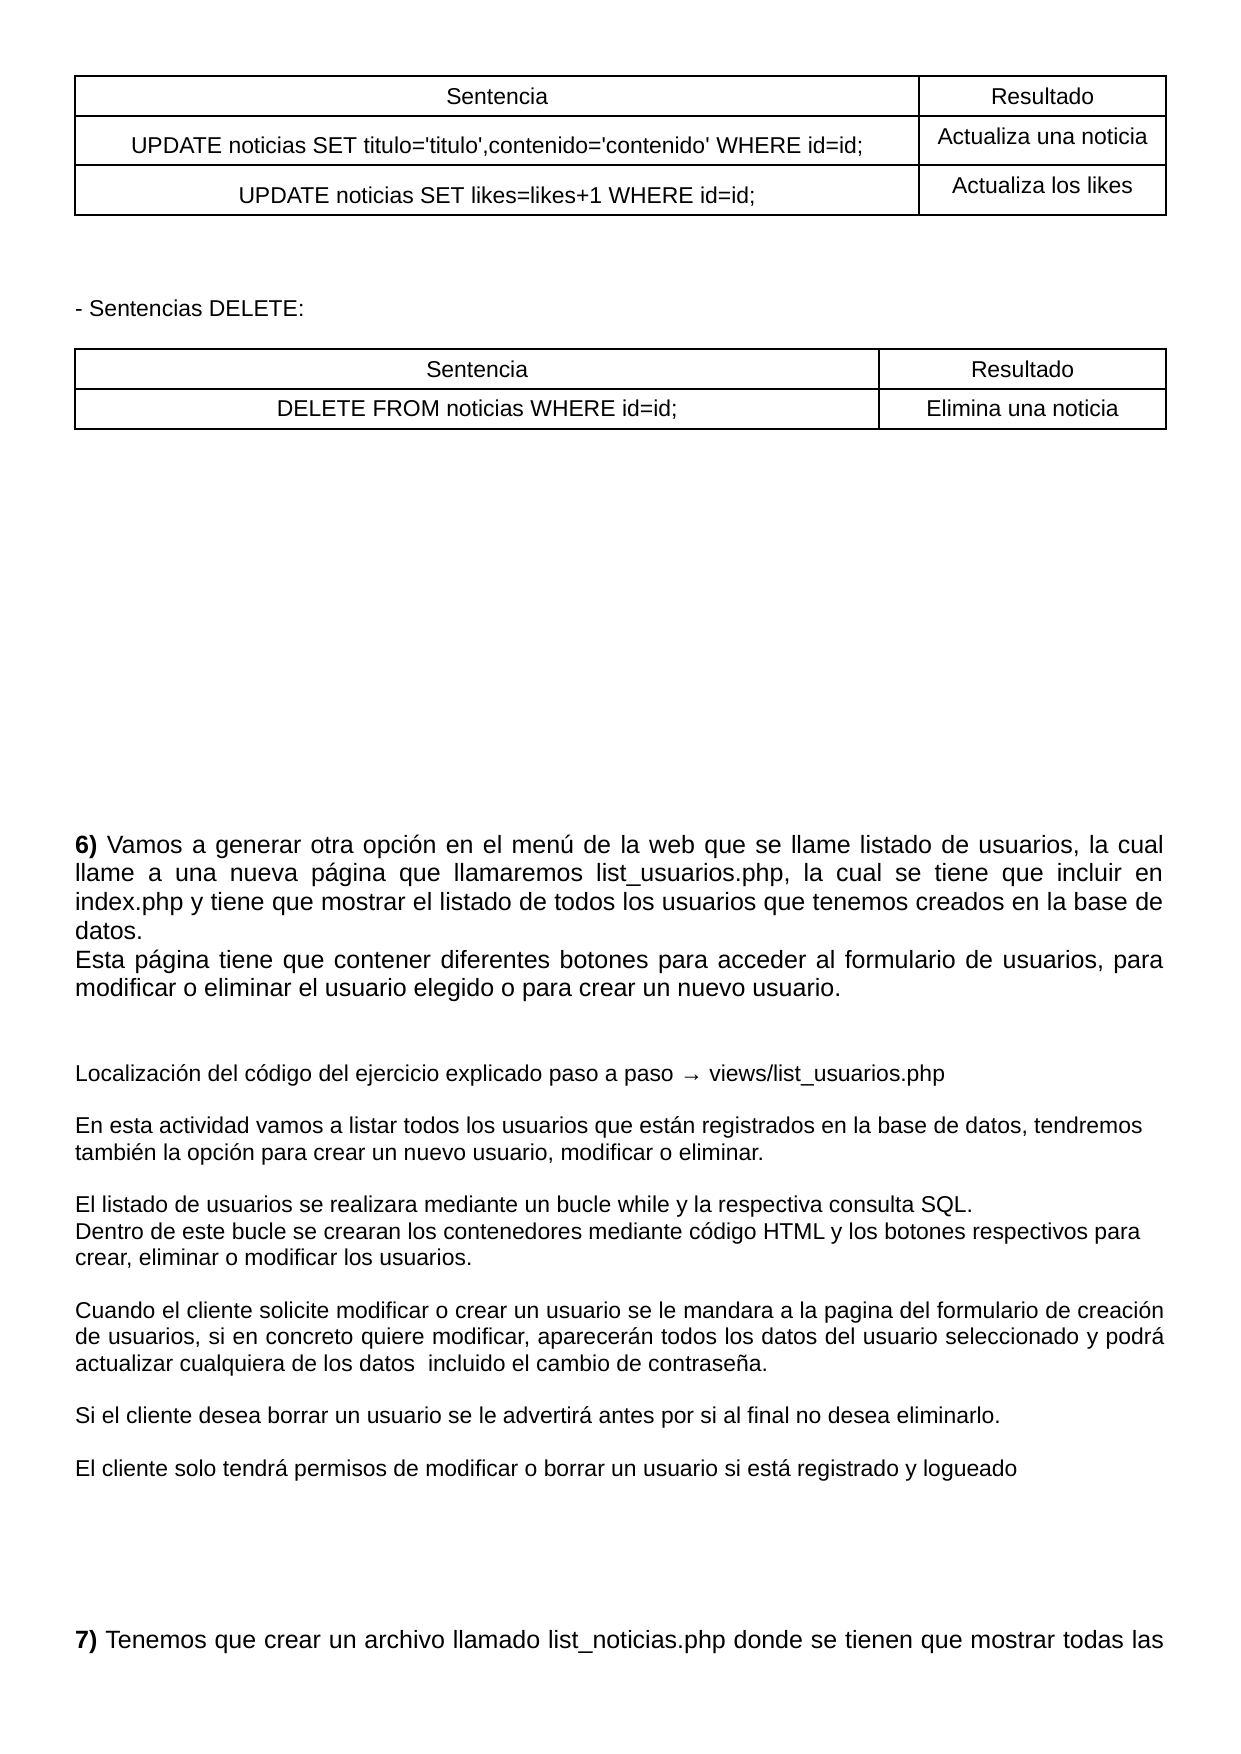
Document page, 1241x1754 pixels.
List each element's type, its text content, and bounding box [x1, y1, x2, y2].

table_header Resultado [920, 77, 1165, 115]
table_header Sentencia [76, 77, 918, 115]
text Esta página tiene que contener diferentes botones para acceder al formulario de usuarios, para modificar o eliminar el usuario elegido o para crear un nuevo usuario. [75, 945, 1165, 1002]
table_cell Elimina una noticia [880, 390, 1165, 427]
table_cell Actualiza una noticia [920, 117, 1165, 164]
table_cell UPDATE noticias SET titulo='titulo',contenido='contenido' WHERE id=id; [76, 117, 918, 164]
table_header Sentencia [76, 350, 878, 388]
text Localización del código del ejercicio explicado paso a paso → views/list_usuarios.php [75, 1060, 1165, 1086]
text Cuando el cliente solicite modificar o crear un usuario se le mandara a la pagina del formulario de creación de usuarios, si en concreto quiere modificar, aparecerán todos los datos del usuario seleccionado y podrá actualizar cualquiera de los datos incluido el cambio de contraseña. [75, 1297, 1165, 1376]
text 6) Vamos a generar otra opción en el menú de la web que se llame listado de usuarios, la cual llame a una nueva página que llamaremos list_usuarios.php, la cual se tiene que incluir en index.php y tiene que mostrar el listado de todos los usuarios que tenemos creados en la base de datos. [75, 830, 1165, 945]
text Si el cliente desea borrar un usuario se le advertirá antes por si al final no desea eliminarlo. [75, 1402, 1165, 1429]
text El listado de usuarios se realizara mediante un bucle while y la respectiva consulta SQL. [75, 1191, 1165, 1218]
text En esta actividad vamos a listar todos los usuarios que están registrados en la base de datos, tendremos también la opción para crear un nuevo usuario, modificar o eliminar. [75, 1112, 1165, 1165]
text 7) Tenemos que crear un archivo llamado list_noticias.php donde se tienen que mostrar todas las [75, 1625, 1165, 1654]
table_cell Actualiza los likes [920, 166, 1165, 214]
table_cell UPDATE noticias SET likes=likes+1 WHERE id=id; [76, 166, 918, 214]
text - Sentencias DELETE: [75, 295, 1165, 321]
text El cliente solo tendrá permisos de modificar o borrar un usuario si está registrado y logueado [75, 1455, 1165, 1481]
table_cell DELETE FROM noticias WHERE id=id; [76, 390, 878, 427]
text Dentro de este bucle se crearan los contenedores mediante código HTML y los botones respectivos para crear, eliminar o modificar los usuarios. [75, 1218, 1165, 1271]
table_header Resultado [880, 350, 1165, 388]
